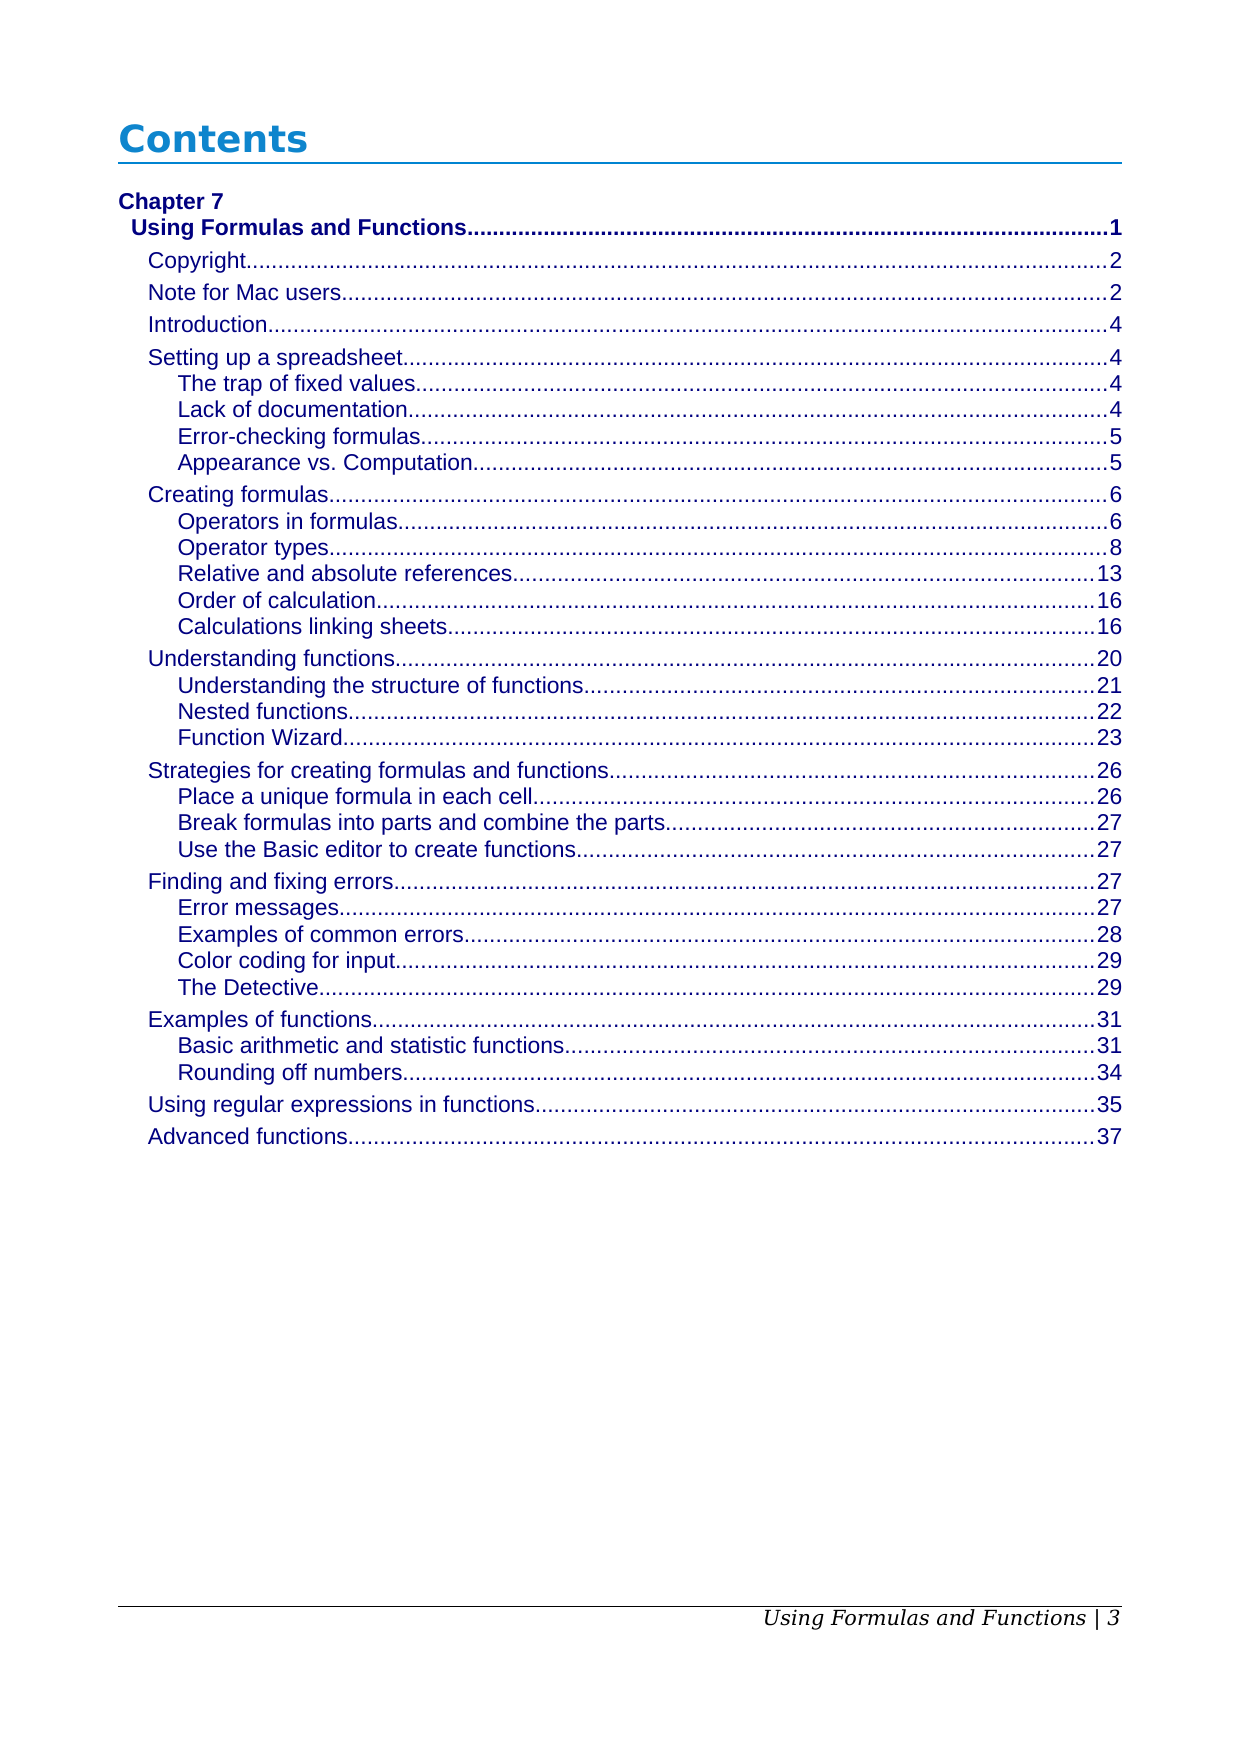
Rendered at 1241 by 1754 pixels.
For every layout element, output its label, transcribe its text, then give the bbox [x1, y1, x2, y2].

text Finding and fixing errors 27 [148, 868, 1122, 894]
text Examples of functions 31 [148, 1006, 1122, 1032]
text Setting up a spreadsheet 4 [148, 343, 1122, 370]
text Understanding functions 20 [148, 645, 1122, 672]
text Note for Mac users 2 [148, 279, 1122, 305]
text Nested functions 22 [177, 698, 1122, 724]
text Using regular expressions in functions 35 [148, 1091, 1122, 1117]
text Examples of common errors 28 [177, 921, 1122, 947]
text Strategies for creating formulas and functions 26 [148, 757, 1122, 783]
text Error-checking formulas 5 [177, 423, 1122, 449]
text Error messages 27 [177, 894, 1122, 921]
text Understanding the structure of functions 21 [177, 672, 1122, 698]
text The trap of fixed values 4 [177, 370, 1122, 396]
text Chapter 7 Using Formulas and Functions 1 [118, 188, 1122, 241]
text Function Wizard 23 [177, 724, 1122, 751]
text Introduction 4 [148, 311, 1122, 338]
text Break formulas into parts and combine the parts 27 [177, 809, 1122, 836]
text Advanced functions 37 [148, 1123, 1122, 1149]
text Contents [118, 118, 1122, 162]
text Place a unique formula in each cell 26 [177, 783, 1122, 809]
text Relative and absolute references 13 [177, 560, 1122, 587]
text Lack of documentation 4 [177, 396, 1122, 423]
text Order of calculation 16 [177, 587, 1122, 613]
text Color coding for input 29 [177, 947, 1122, 973]
text The Detective 29 [177, 973, 1122, 1000]
text Operator types 8 [177, 534, 1122, 560]
text Basic arithmetic and statistic functions 31 [177, 1032, 1122, 1058]
text Appearance vs. Computation 5 [177, 449, 1122, 475]
text Operators in formulas 6 [177, 508, 1122, 534]
text Use the Basic editor to create functions 27 [177, 836, 1122, 862]
text Calculations linking sheets 16 [177, 613, 1122, 639]
text Copyright 2 [148, 247, 1122, 273]
text Rounding off numbers 34 [177, 1058, 1122, 1085]
text Creating formulas 6 [148, 481, 1122, 508]
